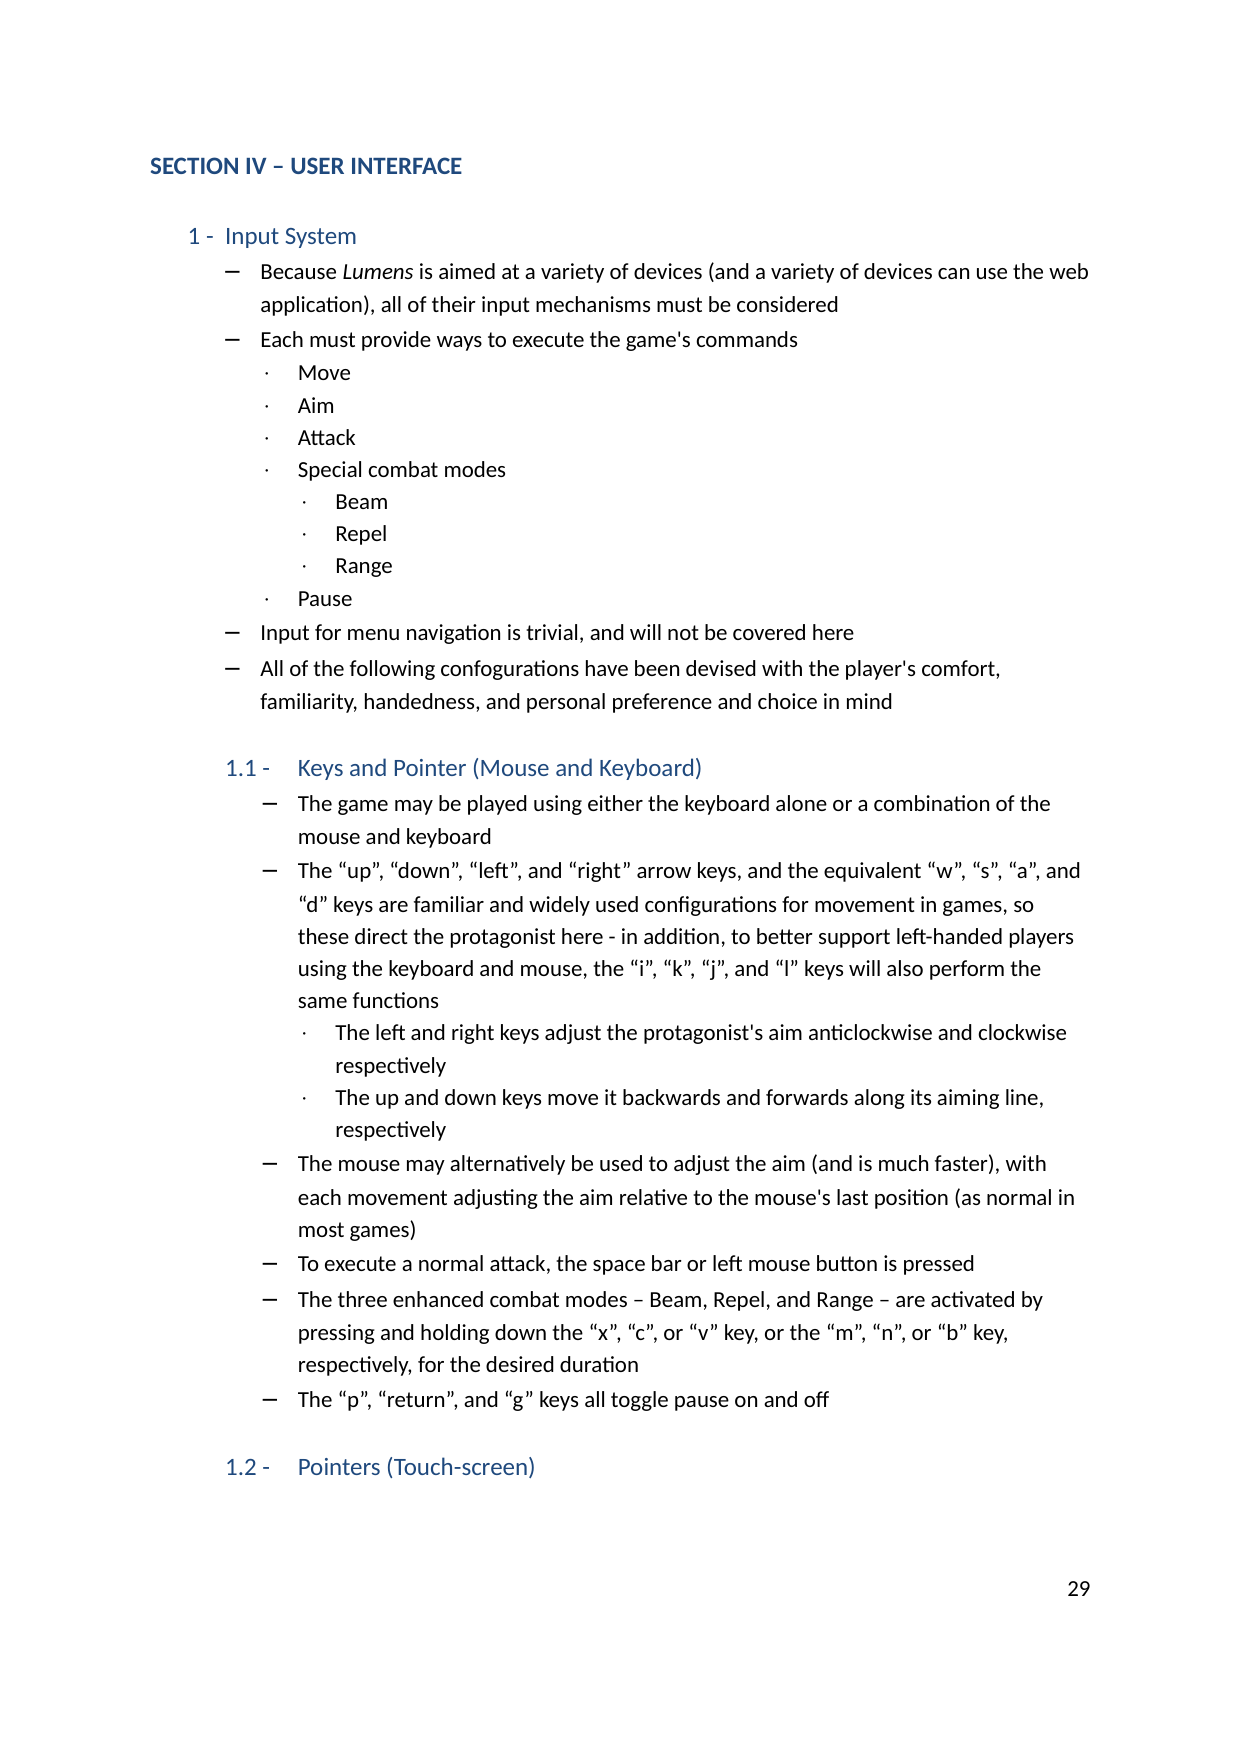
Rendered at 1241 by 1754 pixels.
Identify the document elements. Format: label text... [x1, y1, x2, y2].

list All of the following confogurations have been devised with the player's comfort, familiarity, handedness, and personal preference and choice in mind [223, 652, 1090, 715]
list Pointers (Touch-screen) [225, 1451, 1090, 1481]
list The mouse may alternatively be used to adjust the aim (and is much faster), with each movement adjusting the aim relative to the mouse's last position (as normal in most games) [260, 1147, 1090, 1243]
list To execute a normal attack, the space bar or left mouse button is pressed [260, 1247, 1090, 1278]
list Special combat modes [260, 455, 1090, 483]
list The left and right keys adjust the protagonist's aim anticlockwise and clockwise respectively [298, 1018, 1090, 1079]
subtitle SECTION IV – USER INTERFACE [150, 150, 1090, 181]
list Pause [260, 584, 1090, 612]
list Each must provide ways to execute the game's commands [223, 323, 1090, 354]
list The “p”, “return”, and “g” keys all toggle pause on and off [260, 1383, 1090, 1414]
list Beam [298, 487, 1090, 515]
list Input System [187, 220, 1090, 251]
list The up and down keys move it backwards and forwards along its aiming line, respectively [298, 1083, 1090, 1143]
list Aim [260, 391, 1090, 419]
list Keys and Pointer (Mouse and Keyboard) [225, 752, 1090, 782]
list Range [298, 552, 1090, 580]
list Attack [260, 423, 1090, 451]
list The three enhanced combat modes – Beam, Repel, and Range – are activated by pressing and holding down the “x”, “c”, or “v” key, or the “m”, “n”, or “b” key, respectively, for the desired duration [260, 1283, 1090, 1379]
list Repel [298, 519, 1090, 547]
list Move [260, 358, 1090, 387]
list The “up”, “down”, “left”, and “right” arrow keys, and the equivalent “w”, “s”, “a”, and “d” keys are familiar and widely used configurations for movement in games, so these direct the protagonist here - in addition, to better support left-handed players using the keyboard and mouse, the “i”, “k”, “j”, and “l” keys will also perform the same functions [260, 854, 1090, 1014]
list The game may be played using either the keyboard alone or a combination of the mouse and keyboard [260, 787, 1090, 850]
list Because Lumens is aimed at a variety of devices (and a variety of devices can use the web application), all of their input mechanisms must be considered [223, 255, 1090, 318]
list Input for menu navigation is trivial, and will not be covered here [223, 616, 1090, 647]
